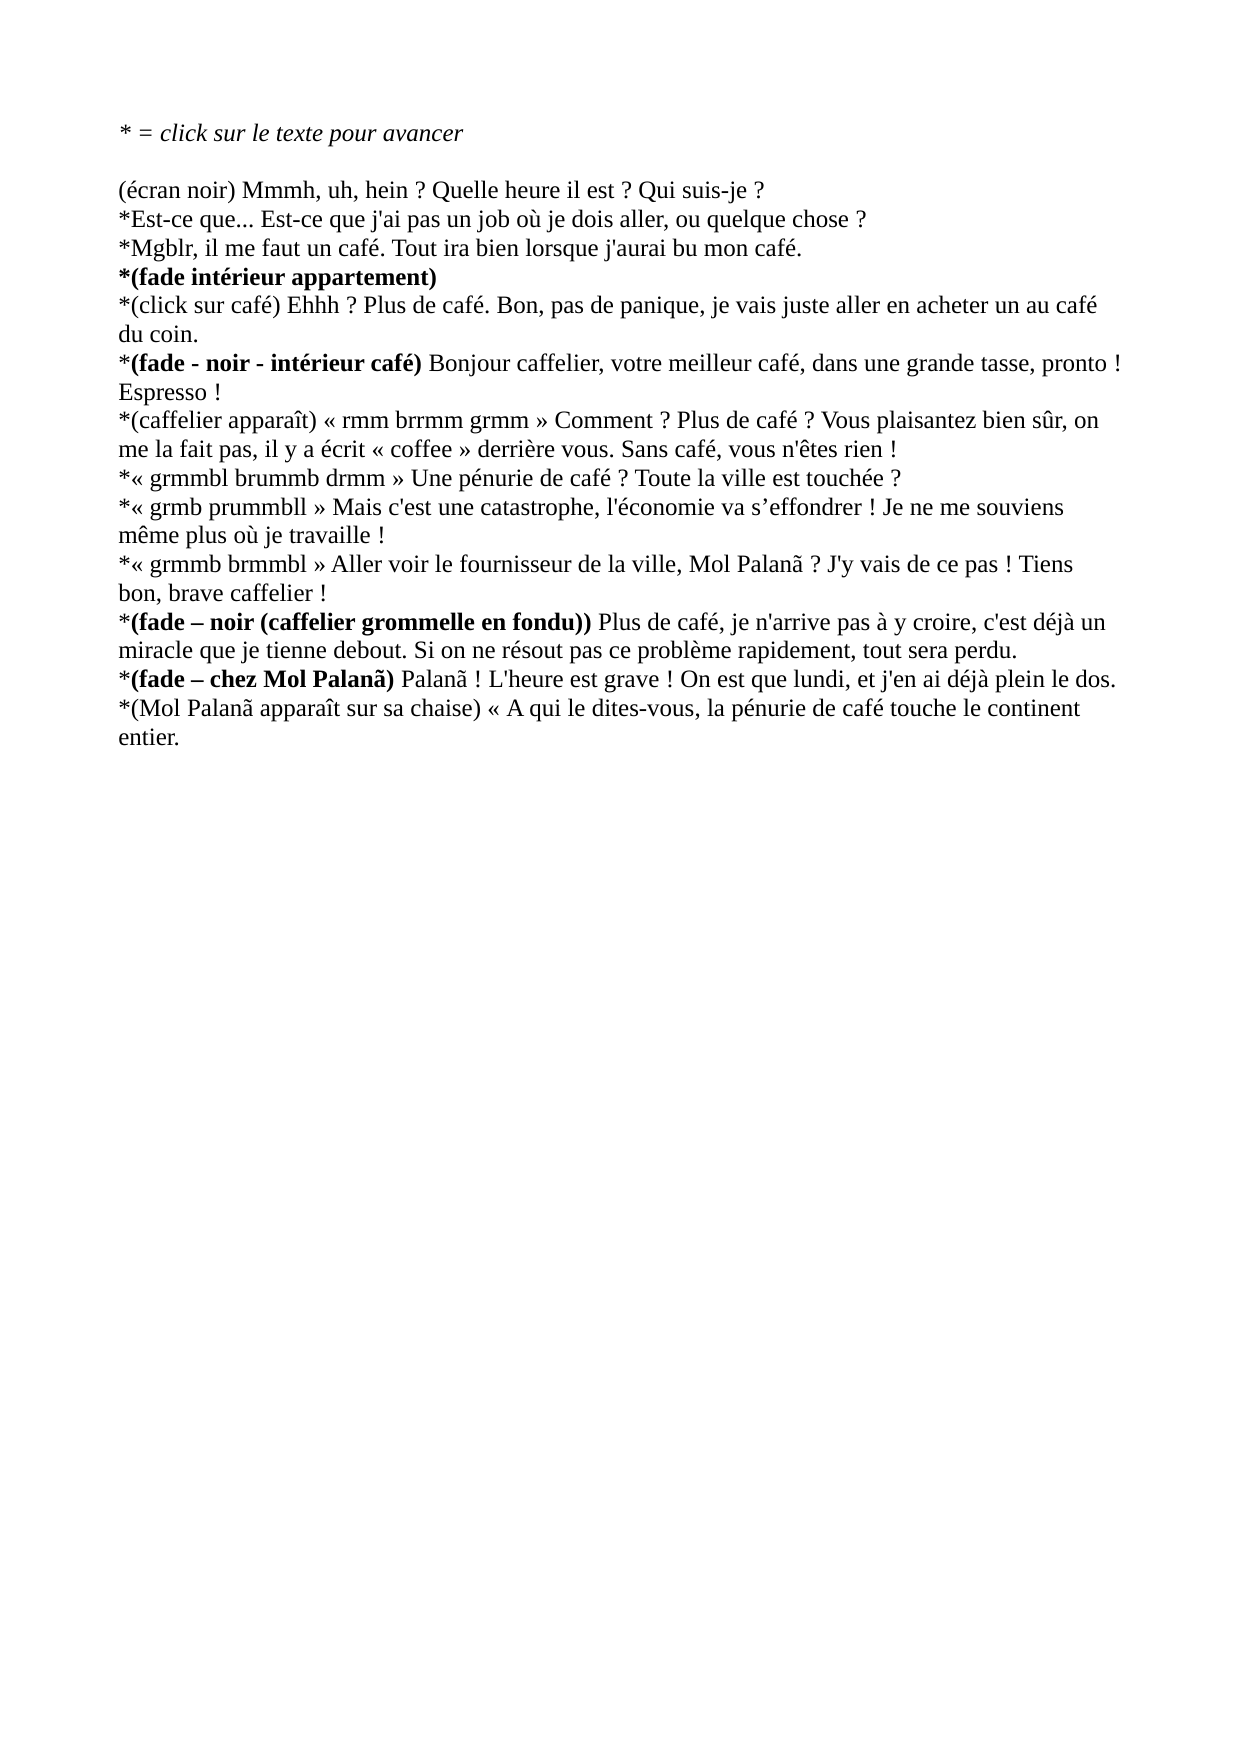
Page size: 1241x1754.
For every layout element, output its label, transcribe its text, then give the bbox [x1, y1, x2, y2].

text *(click sur café) Ehhh ? Plus de café. Bon, pas de panique, je vais juste aller en acheter un au café du coin. [118, 291, 1122, 348]
text *(fade - noir - intérieur café) Bonjour caffelier, votre meilleur café, dans une grande tasse, pronto ! Espresso ! [118, 348, 1122, 406]
text *« grmmb brmmbl » Aller voir le fournisseur de la ville, Mol Palanã ? J'y vais de ce pas ! Tiens bon, brave caffelier ! [118, 549, 1122, 607]
text *(fade – noir (caffelier grommelle en fondu)) Plus de café, je n'arrive pas à y croire, c'est déjà un miracle que je tienne debout. Si on ne résout pas ce problème rapidement, tout sera perdu. [118, 607, 1122, 664]
text *« grmmbl brummb drmm » Une pénurie de café ? Toute la ville est touchée ? [118, 463, 1122, 492]
text * = click sur le texte pour avancer [118, 118, 1122, 147]
text *« grmb prummbll » Mais c'est une catastrophe, l'économie va s’effondrer ! Je ne me souviens même plus où je travaille ! [118, 492, 1122, 549]
text *Mgblr, il me faut un café. Tout ira bien lorsque j'aurai bu mon café. [118, 233, 1122, 262]
text *(fade intérieur appartement) [118, 262, 1122, 291]
text *(Mol Palanã apparaît sur sa chaise) « A qui le dites-vous, la pénurie de café touche le continent entier. [118, 693, 1122, 751]
text *(fade – chez Mol Palanã) Palanã ! L'heure est grave ! On est que lundi, et j'en ai déjà plein le dos. [118, 664, 1122, 693]
text *Est-ce que... Est-ce que j'ai pas un job où je dois aller, ou quelque chose ? [118, 204, 1122, 233]
text (écran noir) Mmmh, uh, hein ? Quelle heure il est ? Qui suis-je ? [118, 176, 1122, 204]
text *(caffelier apparaît) « rmm brrmm grmm » Comment ? Plus de café ? Vous plaisantez bien sûr, on me la fait pas, il y a écrit « coffee » derrière vous. Sans café, vous n'êtes rien ! [118, 406, 1122, 463]
